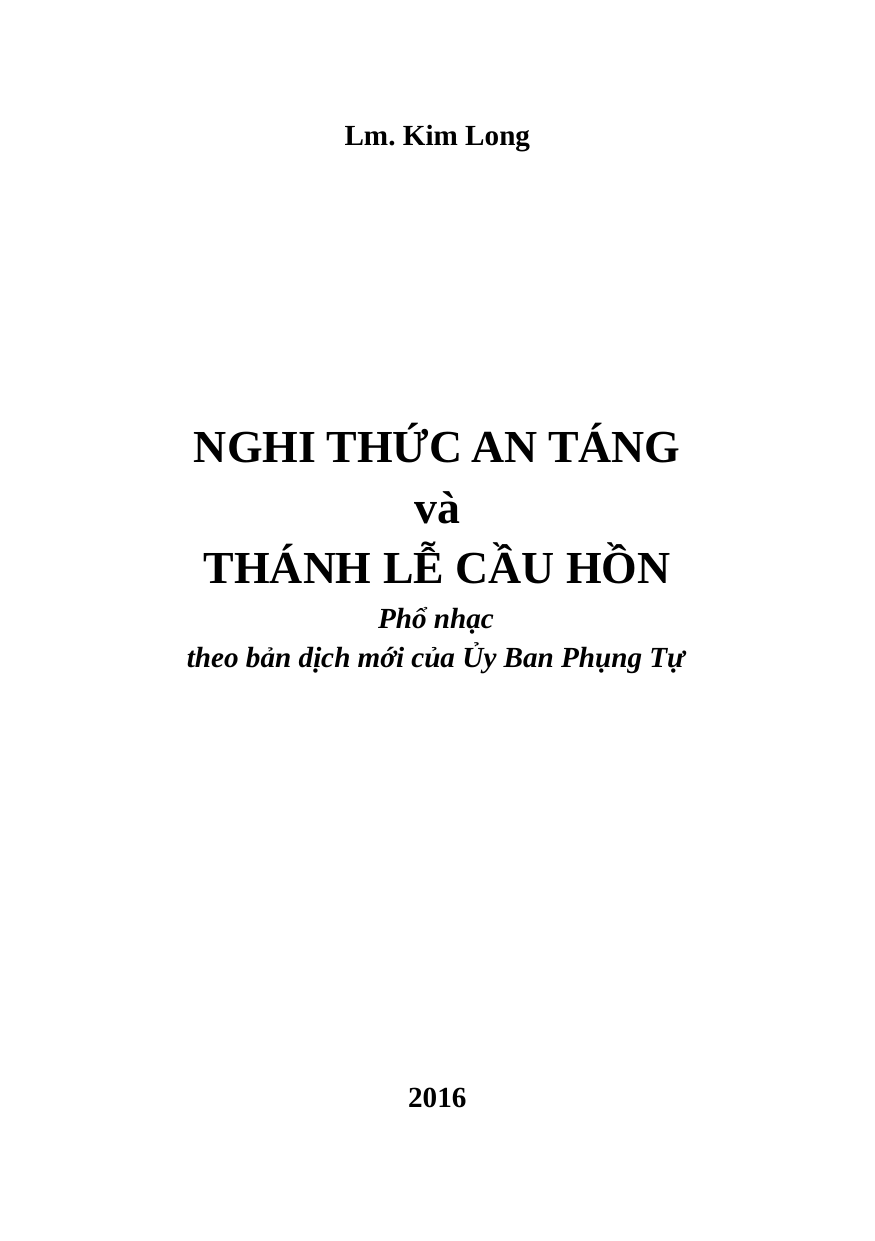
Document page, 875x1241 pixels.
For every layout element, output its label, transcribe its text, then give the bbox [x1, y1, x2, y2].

text theo bản dịch mới của Ủy Ban Phụng Tự [118, 640, 756, 674]
text NGHI THỨC AN TÁNG [118, 420, 756, 473]
text và [118, 481, 756, 533]
text 2016 [118, 1080, 756, 1114]
text THÁNH LỄ CẦU HỒN [118, 541, 756, 594]
text Phổ nhạc [118, 602, 756, 635]
text Lm. Kim Long [118, 118, 756, 152]
